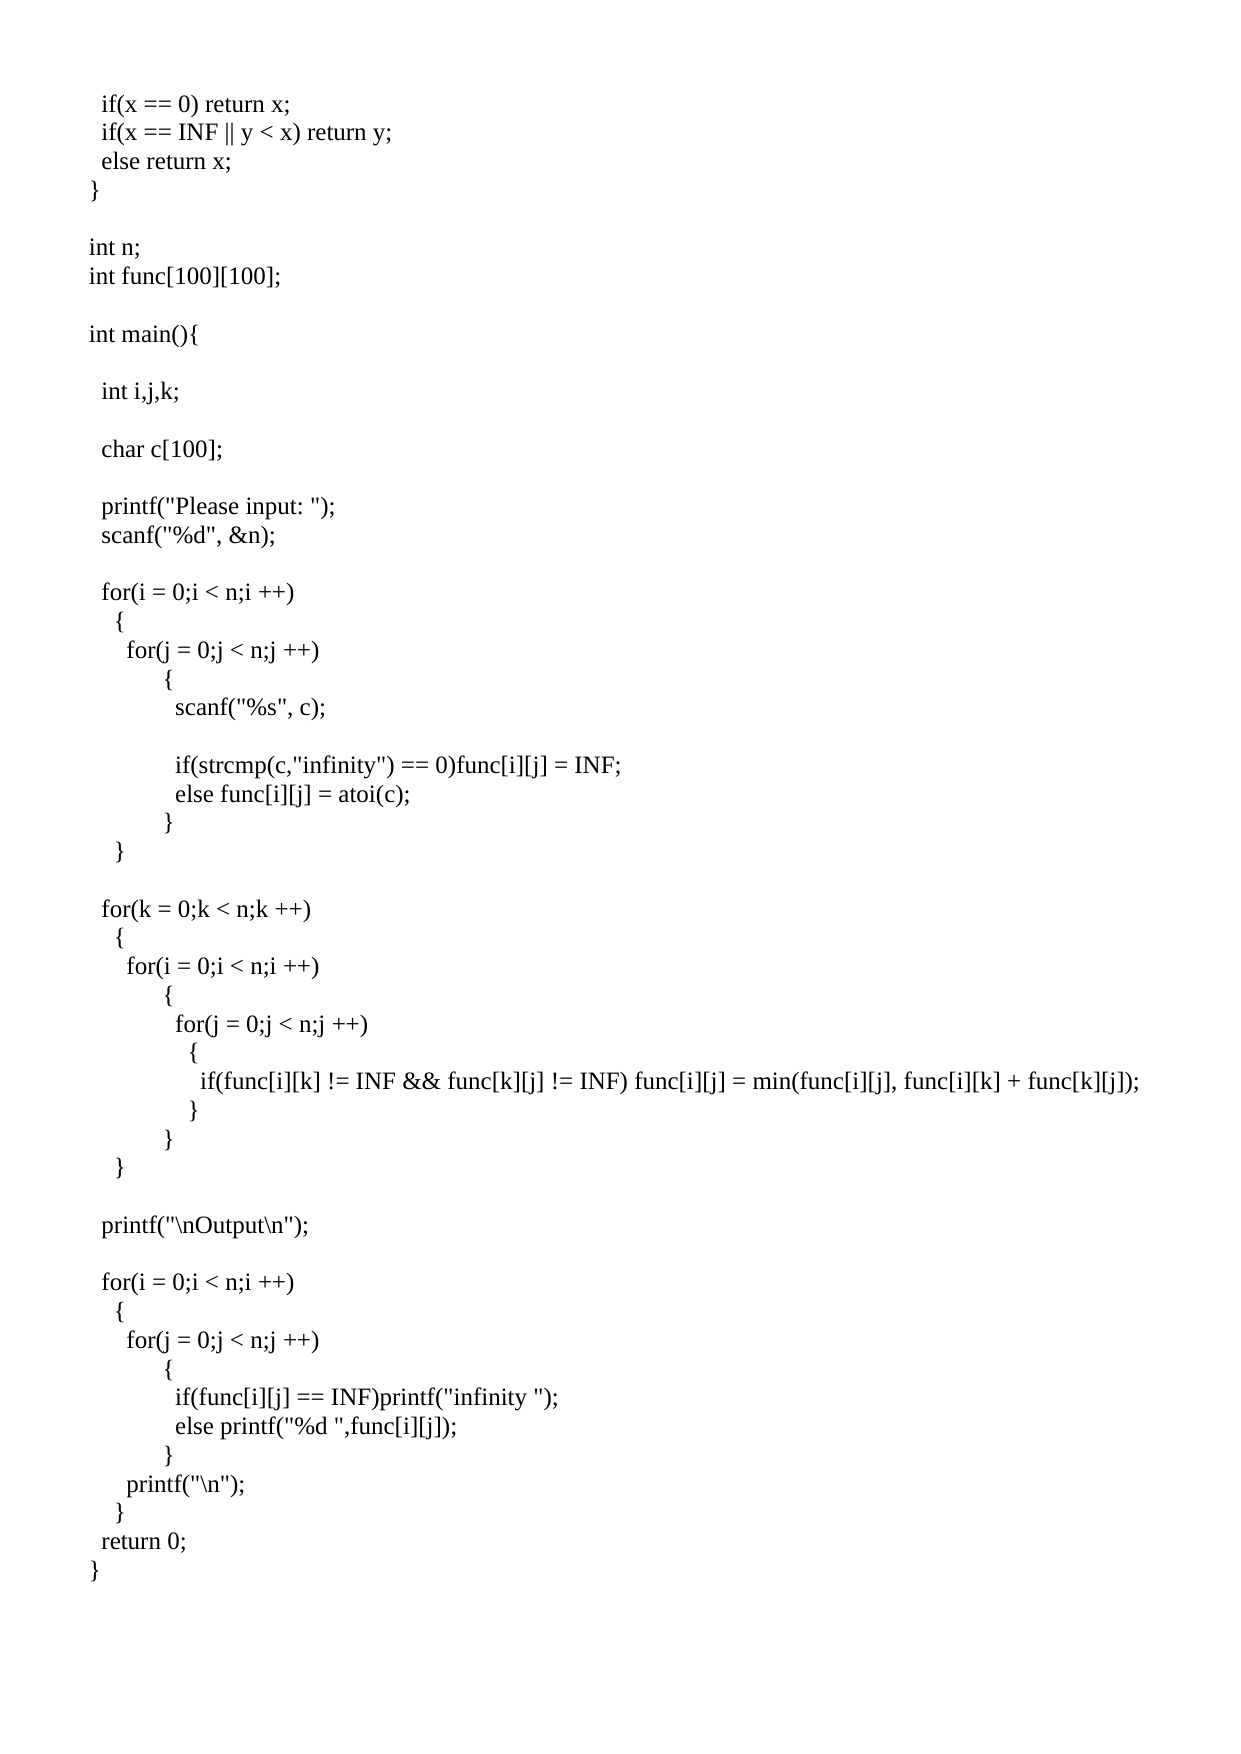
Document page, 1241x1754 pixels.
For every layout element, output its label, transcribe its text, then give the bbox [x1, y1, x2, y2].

text { [89, 1354, 1151, 1382]
text { [89, 922, 1151, 951]
text printf("Please input: "); [89, 491, 1151, 520]
text for(j = 0;j < n;j ++) [89, 1325, 1151, 1354]
text else printf("%d ",func[i][j]); [89, 1411, 1151, 1440]
text { [89, 980, 1151, 1009]
text else func[i][j] = atoi(c); [89, 779, 1151, 807]
text for(i = 0;i < n;i ++) [89, 951, 1151, 980]
text } [89, 1497, 1151, 1526]
text else return x; [89, 146, 1151, 175]
text if(x == INF || y < x) return y; [89, 117, 1151, 146]
text if(func[i][k] != INF && func[k][j] != INF) func[i][j] = min(func[i][j], func[i][k] + func[k][j]); [89, 1066, 1151, 1095]
text int func[100][100]; [89, 261, 1151, 290]
text int i,j,k; [89, 376, 1151, 405]
text } [89, 1095, 1151, 1124]
text { [89, 1037, 1151, 1066]
text } [89, 836, 1151, 865]
text } [89, 807, 1151, 836]
text } [89, 1555, 1151, 1584]
text for(j = 0;j < n;j ++) [89, 1009, 1151, 1037]
text printf("\nOutput\n"); [89, 1210, 1151, 1239]
text for(i = 0;i < n;i ++) [89, 577, 1151, 606]
text int n; [89, 232, 1151, 261]
text int main(){ [89, 319, 1151, 347]
text for(j = 0;j < n;j ++) [89, 635, 1151, 664]
text scanf("%d", &n); [89, 520, 1151, 549]
text printf("\n"); [89, 1469, 1151, 1497]
text } [89, 1124, 1151, 1152]
text { [89, 1296, 1151, 1325]
text if(func[i][j] == INF)printf("infinity "); [89, 1382, 1151, 1411]
text for(k = 0;k < n;k ++) [89, 894, 1151, 922]
text if(x == 0) return x; [89, 89, 1151, 117]
text } [89, 1440, 1151, 1469]
text { [89, 664, 1151, 692]
text char c[100]; [89, 434, 1151, 462]
text if(strcmp(c,"infinity") == 0)func[i][j] = INF; [89, 750, 1151, 779]
text } [89, 1152, 1151, 1181]
text scanf("%s", c); [89, 692, 1151, 721]
text { [89, 606, 1151, 635]
text return 0; [89, 1526, 1151, 1555]
text } [89, 175, 1151, 204]
text for(i = 0;i < n;i ++) [89, 1267, 1151, 1296]
